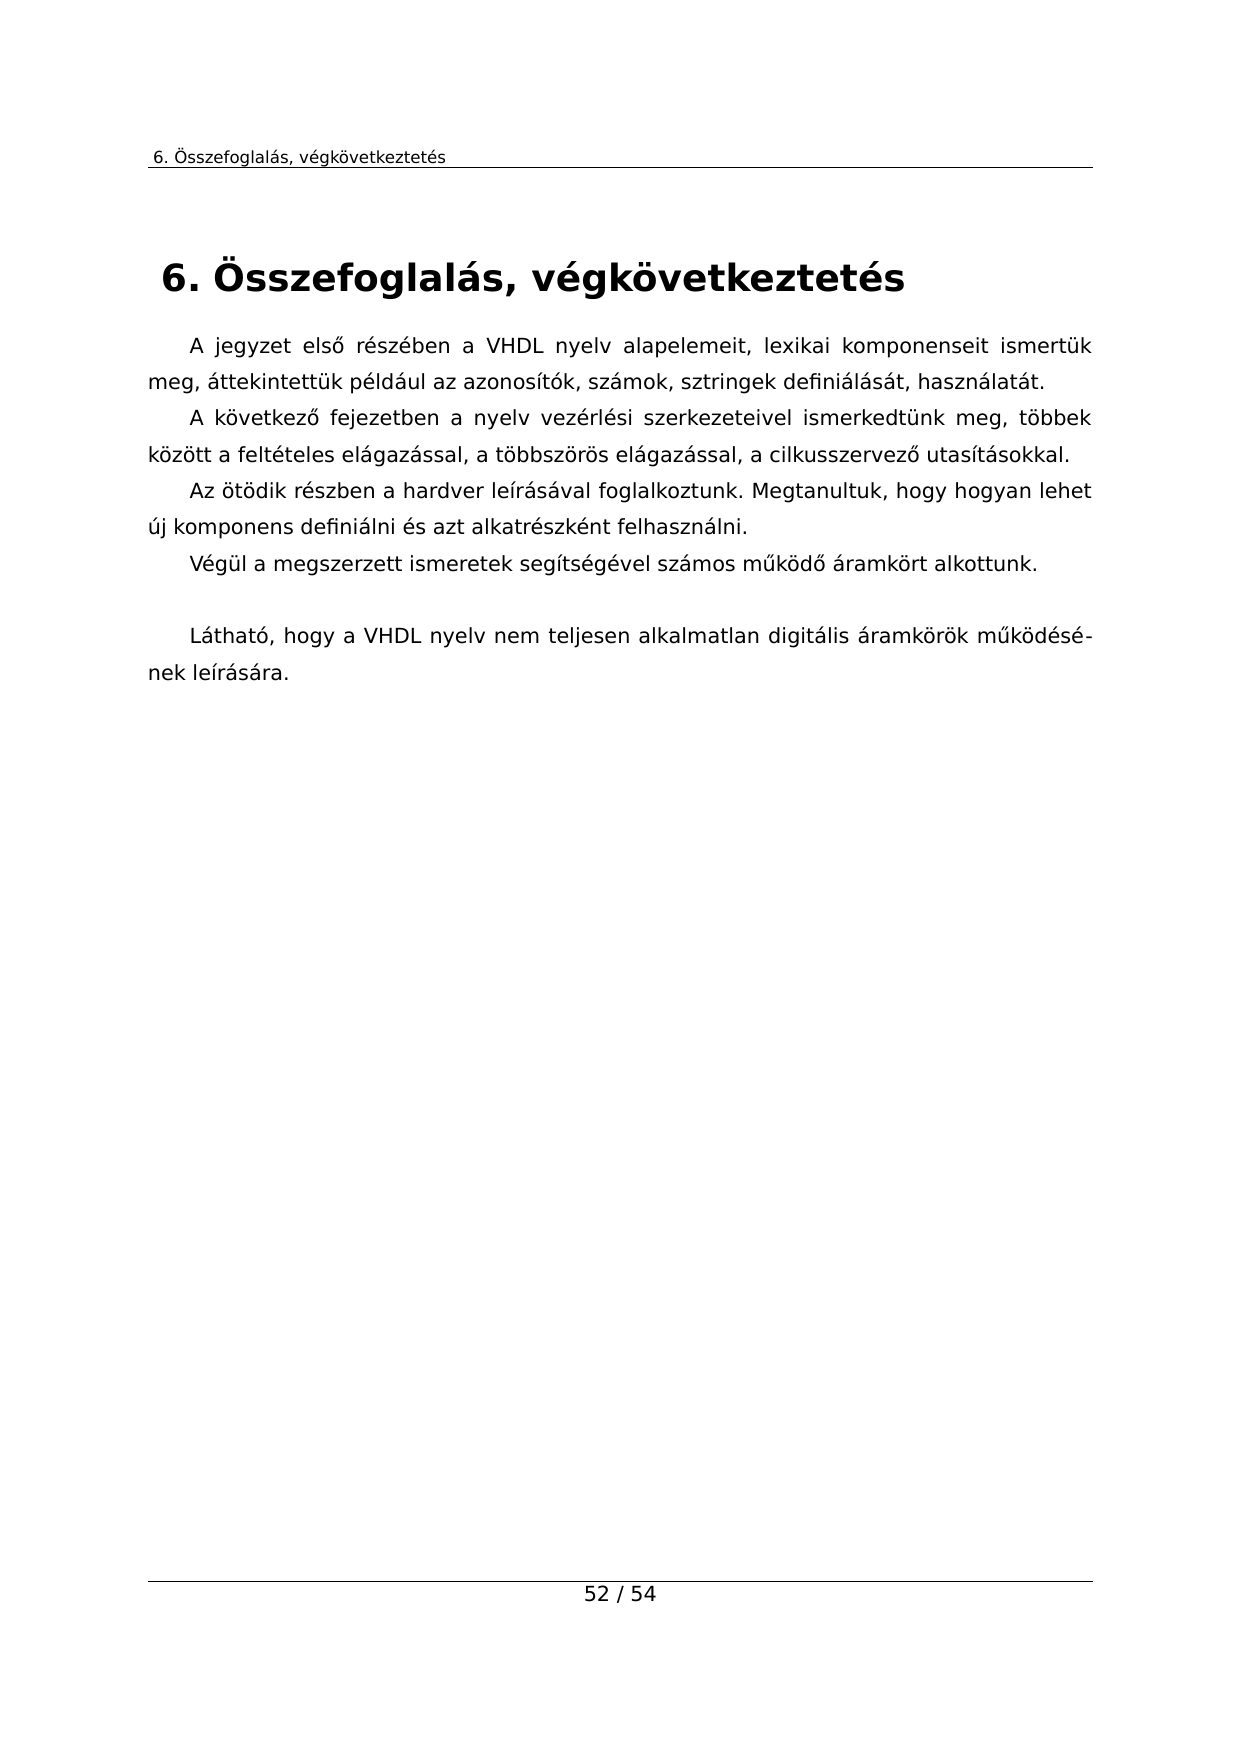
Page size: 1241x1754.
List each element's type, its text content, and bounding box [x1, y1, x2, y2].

text Végül a megszerzett ismeretek segítségével számos működő áramkört alkottunk. [148, 552, 1093, 576]
text A jegyzet első részében a VHDL nyelv alapelemeit, lexikai komponenseit ismertük meg, áttekintettük például az azonosítók, számok, sztringek definiálását, használatát. [148, 334, 1093, 394]
text A következő fejezetben a nyelv vezérlési szerkezeteivel ismerkedtünk meg, többek között a feltételes elágazással, a többszörös elágazással, a cilkusszervező utasításokkal. [148, 406, 1093, 467]
text Az ötödik részben a hardver leírásával foglalkoztunk. Megtanultuk, hogy hogyan lehet új komponens definiálni és azt alkatrészként felhasználni. [148, 479, 1093, 540]
subtitle Összefoglalás, végkövetkeztetés [148, 256, 1093, 300]
text Látható, hogy a VHDL nyelv nem teljesen alkalmatlan digitális áramkörök működésé­nek leírására. [148, 624, 1093, 685]
